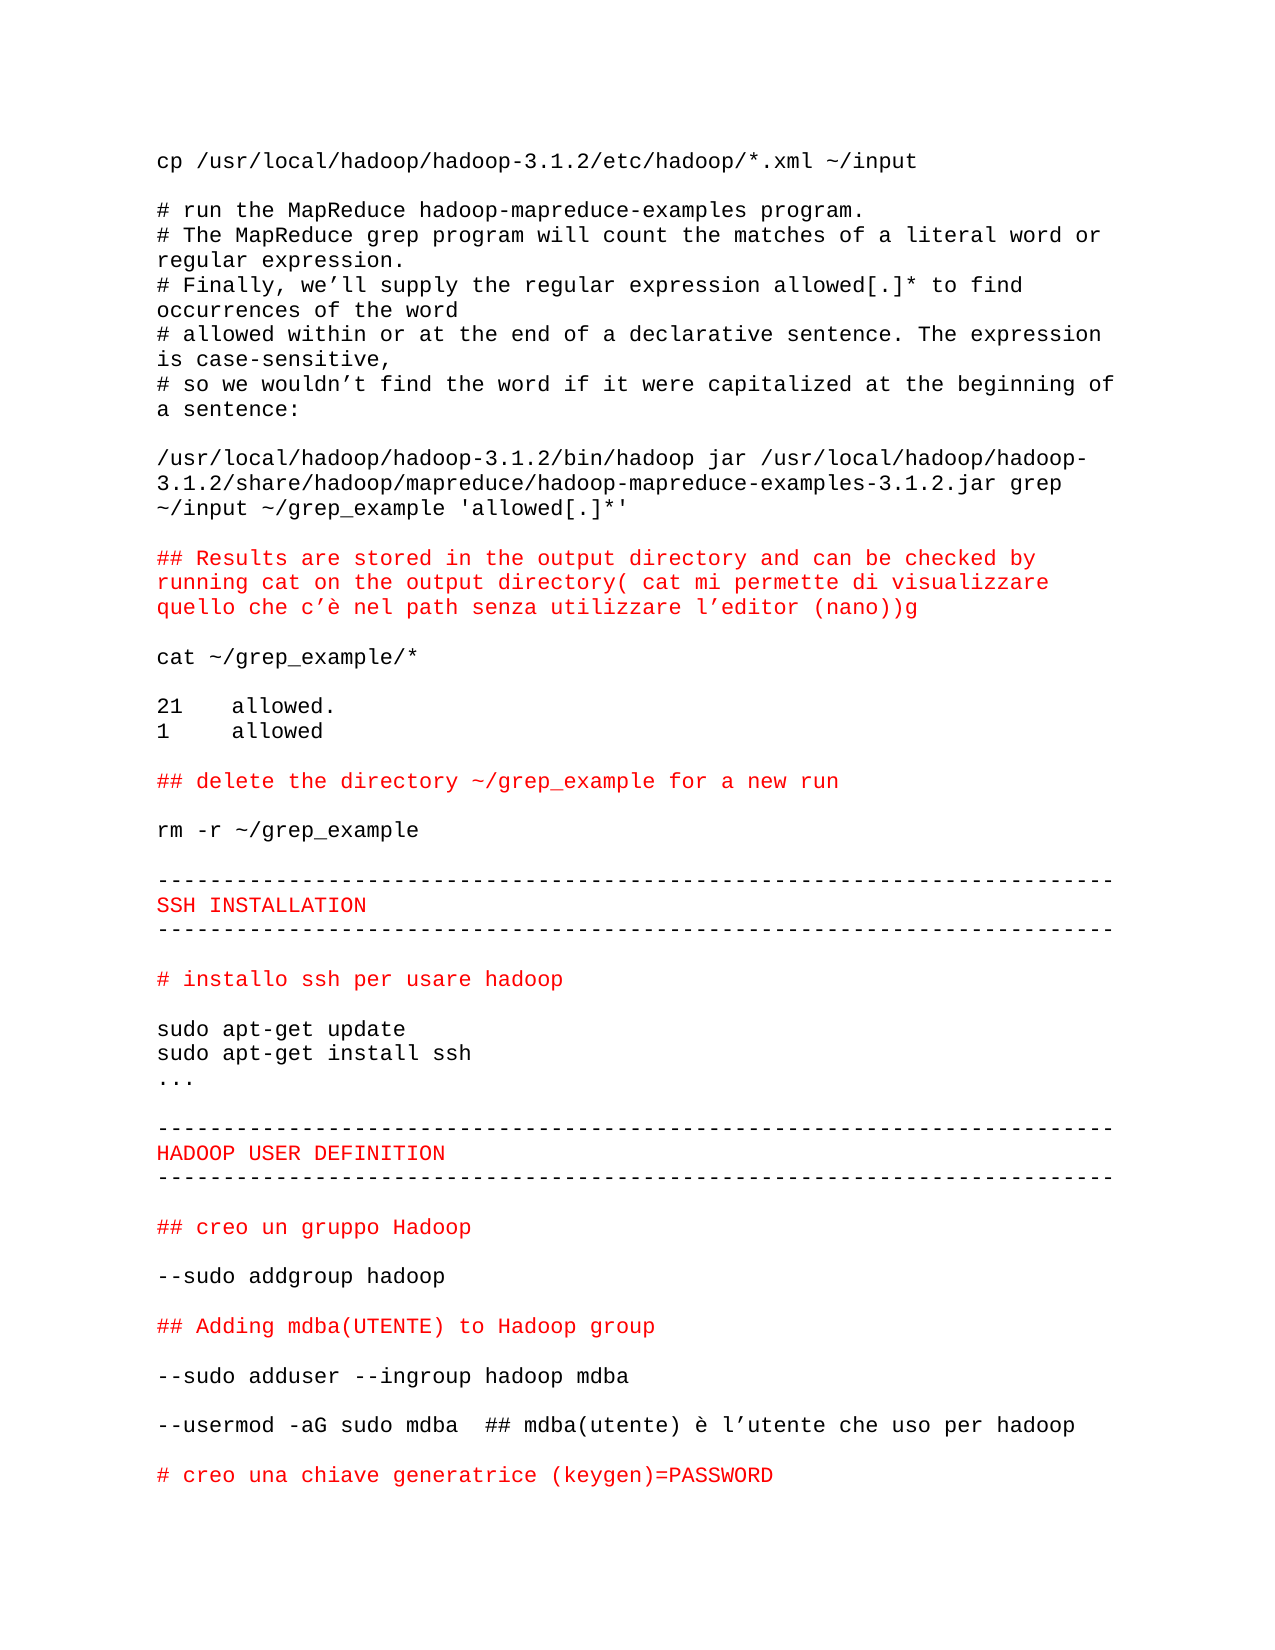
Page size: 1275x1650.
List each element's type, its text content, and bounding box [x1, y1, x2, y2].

text 21 allowed. [156, 695, 1118, 720]
text HADOOP USER DEFINITION [156, 1142, 1118, 1166]
text # creo una chiave generatrice (keygen)=PASSWORD [156, 1464, 1118, 1489]
text SSH INSTALLATION [156, 894, 1118, 918]
text /usr/local/hadoop/hadoop-3.1.2/bin/hadoop jar /usr/local/hadoop/hadoop-3.1.2/share/hadoop/mapreduce/hadoop-mapreduce-examples-3.1.2.jar grep ~/input ~/grep_example 'allowed[.]*' [156, 447, 1118, 522]
text ... [156, 1067, 1118, 1092]
text --usermod -aG sudo mdba ## mdba(utente) è l’utente che uso per hadoop [156, 1414, 1118, 1439]
text # The MapReduce grep program will count the matches of a literal word or regular expression. [156, 224, 1118, 274]
text # run the MapReduce hadoop-mapreduce-examples program. [156, 199, 1118, 224]
text ------------------------------------------------------------------------- [156, 869, 1118, 894]
text ## Results are stored in the output directory and can be checked by running cat on the output directory( cat mi permette di visualizzare quello che c’è nel path senza utilizzare l’editor (nano))g [156, 547, 1118, 621]
text # so we wouldn’t find the word if it were capitalized at the beginning of a sentence: [156, 373, 1118, 423]
text sudo apt-get install ssh [156, 1042, 1118, 1067]
text cat ~/grep_example/* [156, 646, 1118, 671]
text # Finally, we’ll supply the regular expression allowed[.]* to find occurrences of the word [156, 274, 1118, 323]
text cp /usr/local/hadoop/hadoop-3.1.2/etc/hadoop/*.xml ~/input [156, 150, 1118, 175]
text 1 allowed [156, 720, 1118, 745]
text # installo ssh per usare hadoop [156, 968, 1118, 993]
text ------------------------------------------------------------------------- [156, 1117, 1118, 1142]
text ## creo un gruppo Hadoop [156, 1216, 1118, 1241]
text ------------------------------------------------------------------------- [156, 1166, 1118, 1191]
text --sudo adduser --ingroup hadoop mdba [156, 1365, 1118, 1389]
text # allowed within or at the end of a declarative sentence. The expression is case-sensitive, [156, 323, 1118, 373]
text ## Adding mdba(UTENTE) to Hadoop group [156, 1315, 1118, 1340]
text rm -r ~/grep_example [156, 819, 1118, 844]
text ------------------------------------------------------------------------- [156, 918, 1118, 943]
text ## delete the directory ~/grep_example for a new run [156, 770, 1118, 794]
text sudo apt-get update [156, 1018, 1118, 1042]
text --sudo addgroup hadoop [156, 1266, 1118, 1290]
